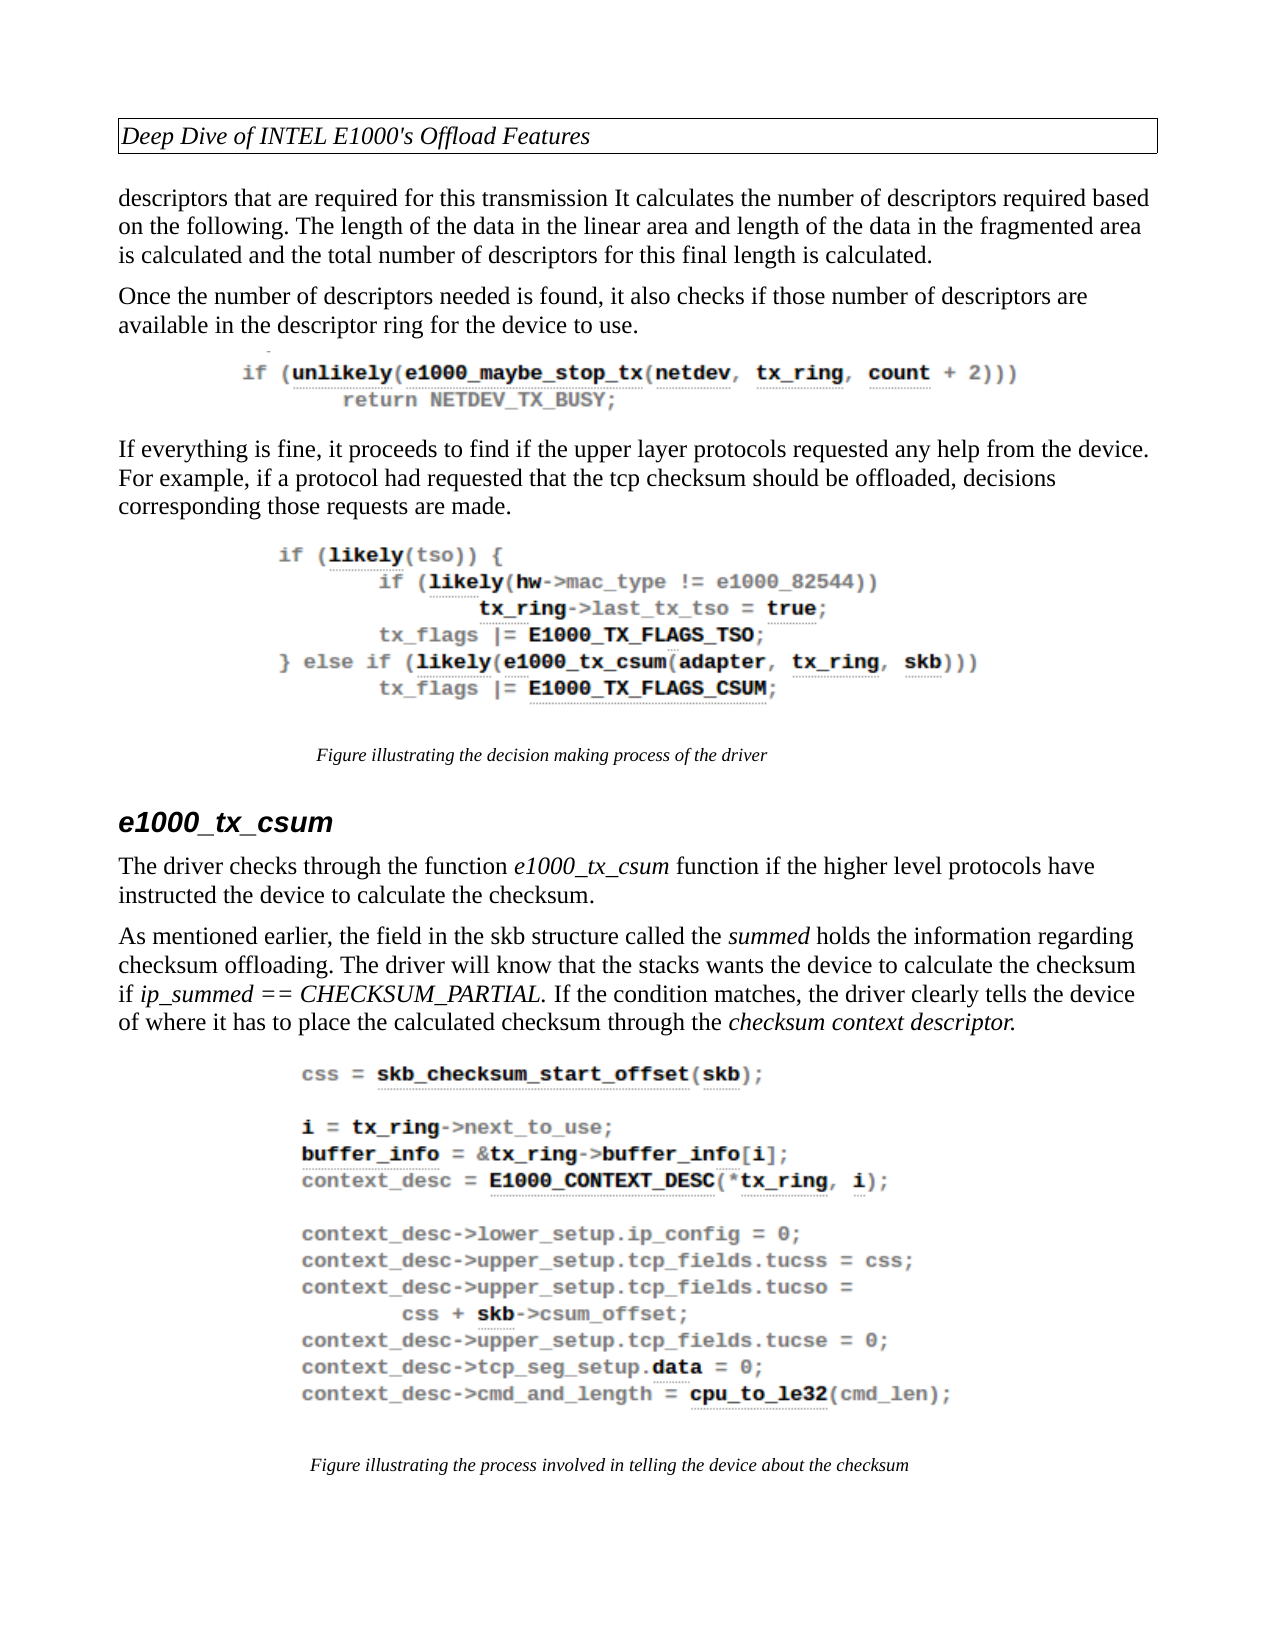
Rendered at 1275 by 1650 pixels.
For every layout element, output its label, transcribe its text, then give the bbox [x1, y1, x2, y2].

picture [266, 532, 1009, 717]
text descriptors that are required for this transmission It calculates the number of descriptors required based on the following. The length of the data in the linear area and length of the data in the fragmented area is calculated and the total number of descriptors for this final length is calculated. [118, 183, 1157, 269]
text As mentioned earlier, the field in the skb structure called the summed holds the information regarding checksum offloading. The driver will know that the stacks wants the device to calculate the checksum if ip_summed == CHECKSUM_PARTIAL. If the condition matches, the driver clearly tells the device of where it has to place the calculated checksum through the checksum context descriptor. [118, 921, 1157, 1036]
text Once the number of descriptors needed is found, it also checks if those number of descriptors are available in the descriptor ring for the device to use. [118, 281, 1157, 339]
text The driver checks through the function e1000_tx_csum function if the higher level protocols have instructed the device to calculate the checksum. [118, 851, 1157, 909]
picture [240, 351, 1036, 421]
text If everything is fine, it proceeds to find if the upper layer protocols requested any help from the device. For example, if a protocol had requested that the tcp checksum should be offloaded, decisions corresponding those requests are made. [118, 434, 1157, 520]
subtitle e1000_tx_csum [118, 805, 1157, 839]
picture [286, 1051, 989, 1424]
